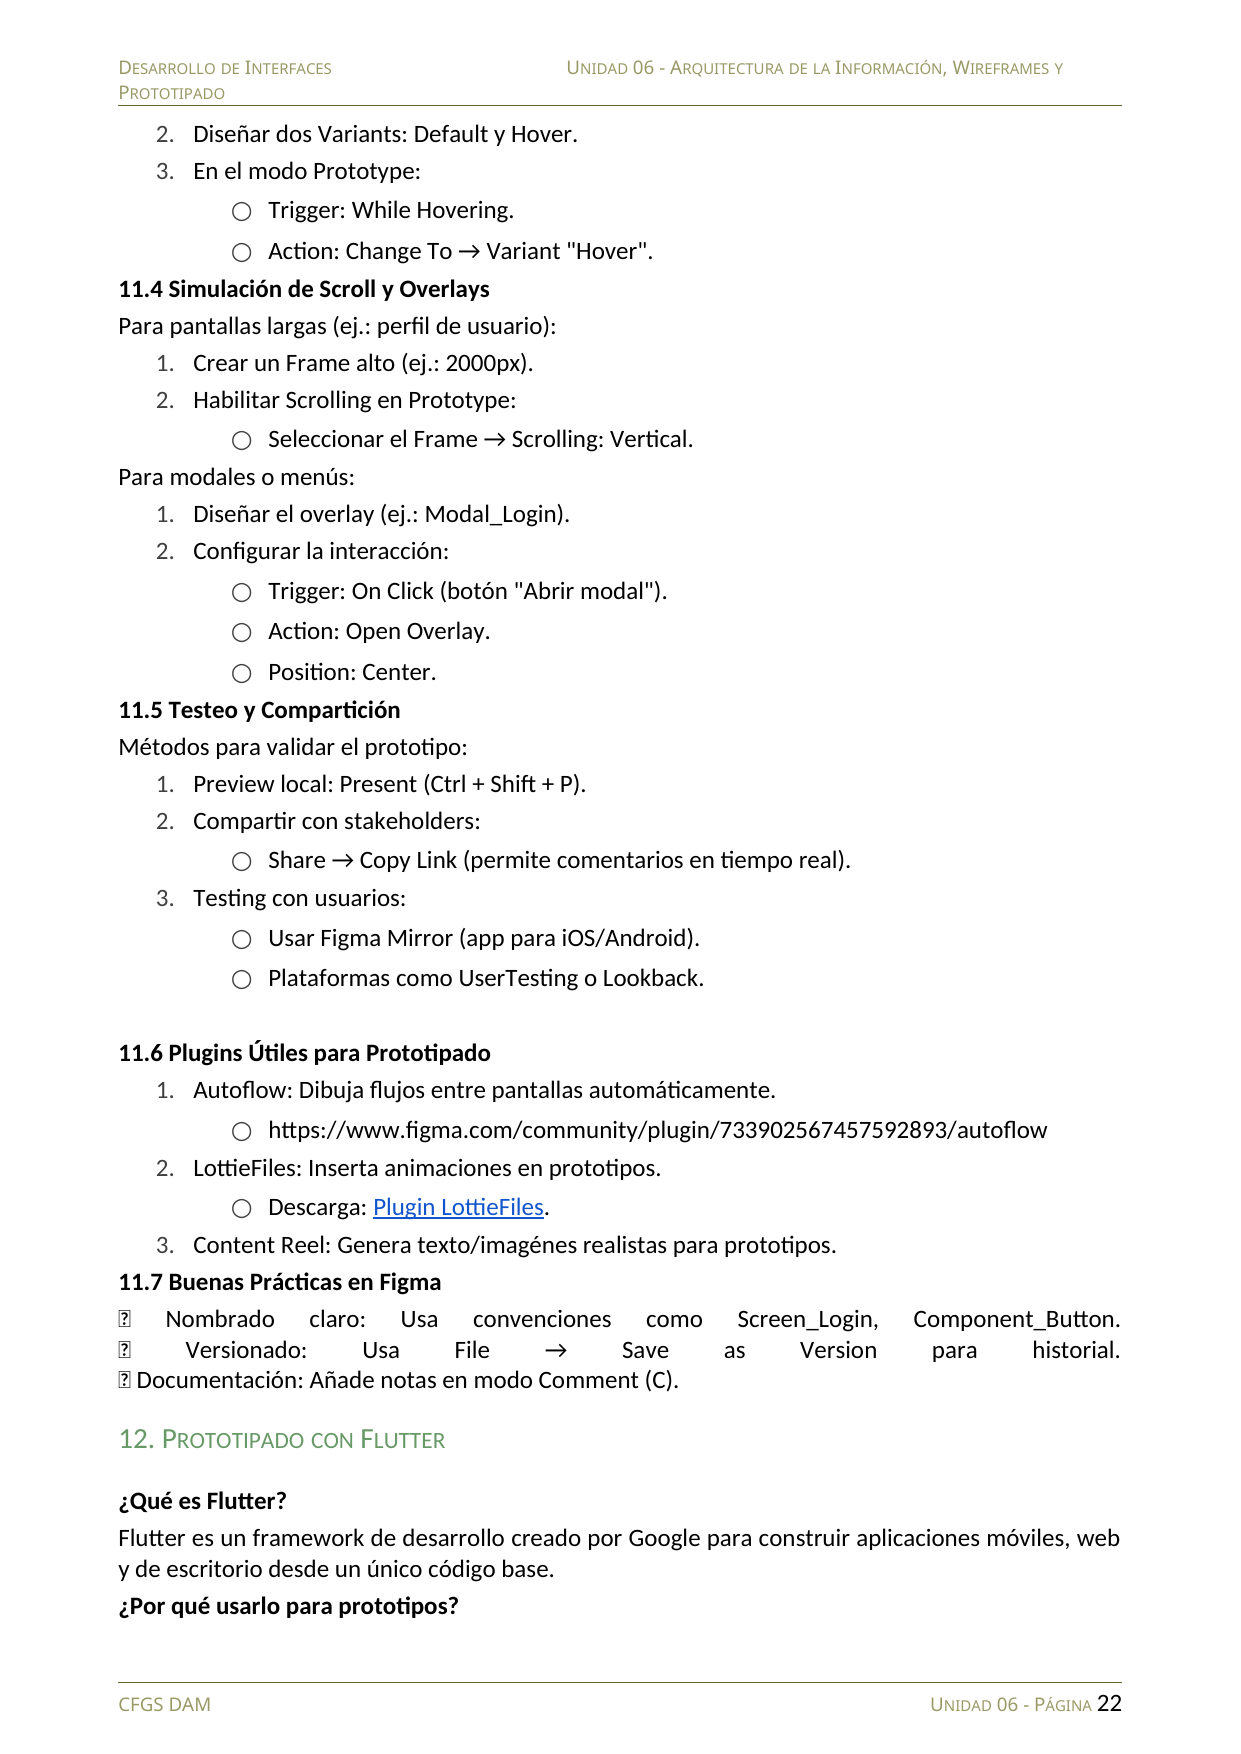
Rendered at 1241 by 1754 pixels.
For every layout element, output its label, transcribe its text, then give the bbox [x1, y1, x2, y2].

text Para modales o menús: [118, 461, 1122, 492]
list Configurar la interacción: [156, 535, 1122, 566]
list Share → Copy Link (permite comentarios en tiempo real). [231, 842, 1122, 876]
list Diseñar el overlay (ej.: Modal_Login). [156, 498, 1122, 529]
list Action: Open Overlay. [231, 613, 1122, 647]
list Crear un Frame alto (ej.: 2000px). [156, 347, 1122, 377]
list Diseñar dos Variants: Default y Hover. [156, 118, 1122, 148]
list Content Reel: Genera texto/imagénes realistas para prototipos. [156, 1229, 1122, 1260]
list Plataformas como UserTesting o Lookback. [231, 960, 1122, 994]
text 11.5 Testeo y Compartición [118, 694, 1122, 724]
list Preview local: Present (Ctrl + Shift + P). [156, 768, 1122, 798]
list Usar Figma Mirror (app para iOS/Android). [231, 919, 1122, 953]
list Compartir con stakeholders: [156, 805, 1122, 835]
list Habilitar Scrolling en Prototype: [156, 384, 1122, 414]
text Métodos para validar el prototipo: [118, 731, 1122, 761]
subtitle 12. Prototipado con Flutter [118, 1420, 1122, 1455]
text 11.6 Plugins Útiles para Prototipado [118, 1037, 1122, 1068]
text Para pantallas largas (ej.: perfil de usuario): [118, 310, 1122, 341]
text ✅ Nombrado claro: Usa convenciones como Screen_Login, Component_Button. ✅ Versionado: Usa File → Save as Version para historial. ✅ Documentación: Añade notas en modo Comment (C). [118, 1303, 1122, 1395]
list Trigger: While Hovering. [231, 192, 1122, 226]
list LottieFiles: Inserta animaciones en prototipos. [156, 1152, 1122, 1182]
list Trigger: On Click (botón "Abrir modal"). [231, 572, 1122, 606]
text ¿Qué es Flutter? [118, 1485, 1122, 1516]
list https://www.figma.com/community/plugin/733902567457592893/autoflow [231, 1111, 1122, 1145]
list Position: Center. [231, 653, 1122, 687]
list Seleccionar el Frame → Scrolling: Vertical. [231, 421, 1122, 455]
text 11.4 Simulación de Scroll y Overlays [118, 273, 1122, 303]
list Testing con usuarios: [156, 882, 1122, 913]
text Flutter es un framework de desarrollo creado por Google para construir aplicaciones móviles, web y de escritorio desde un único código base. [118, 1522, 1122, 1583]
list Action: Change To → Variant "Hover". [231, 232, 1122, 267]
list En el modo Prototype: [156, 155, 1122, 186]
text ¿Por qué usarlo para prototipos? [118, 1590, 1122, 1620]
list Descarga: Plugin LottieFiles. [231, 1189, 1122, 1223]
text 11.7 Buenas Prácticas en Figma [118, 1266, 1122, 1297]
list Autoflow: Dibuja flujos entre pantallas automáticamente. [156, 1074, 1122, 1105]
